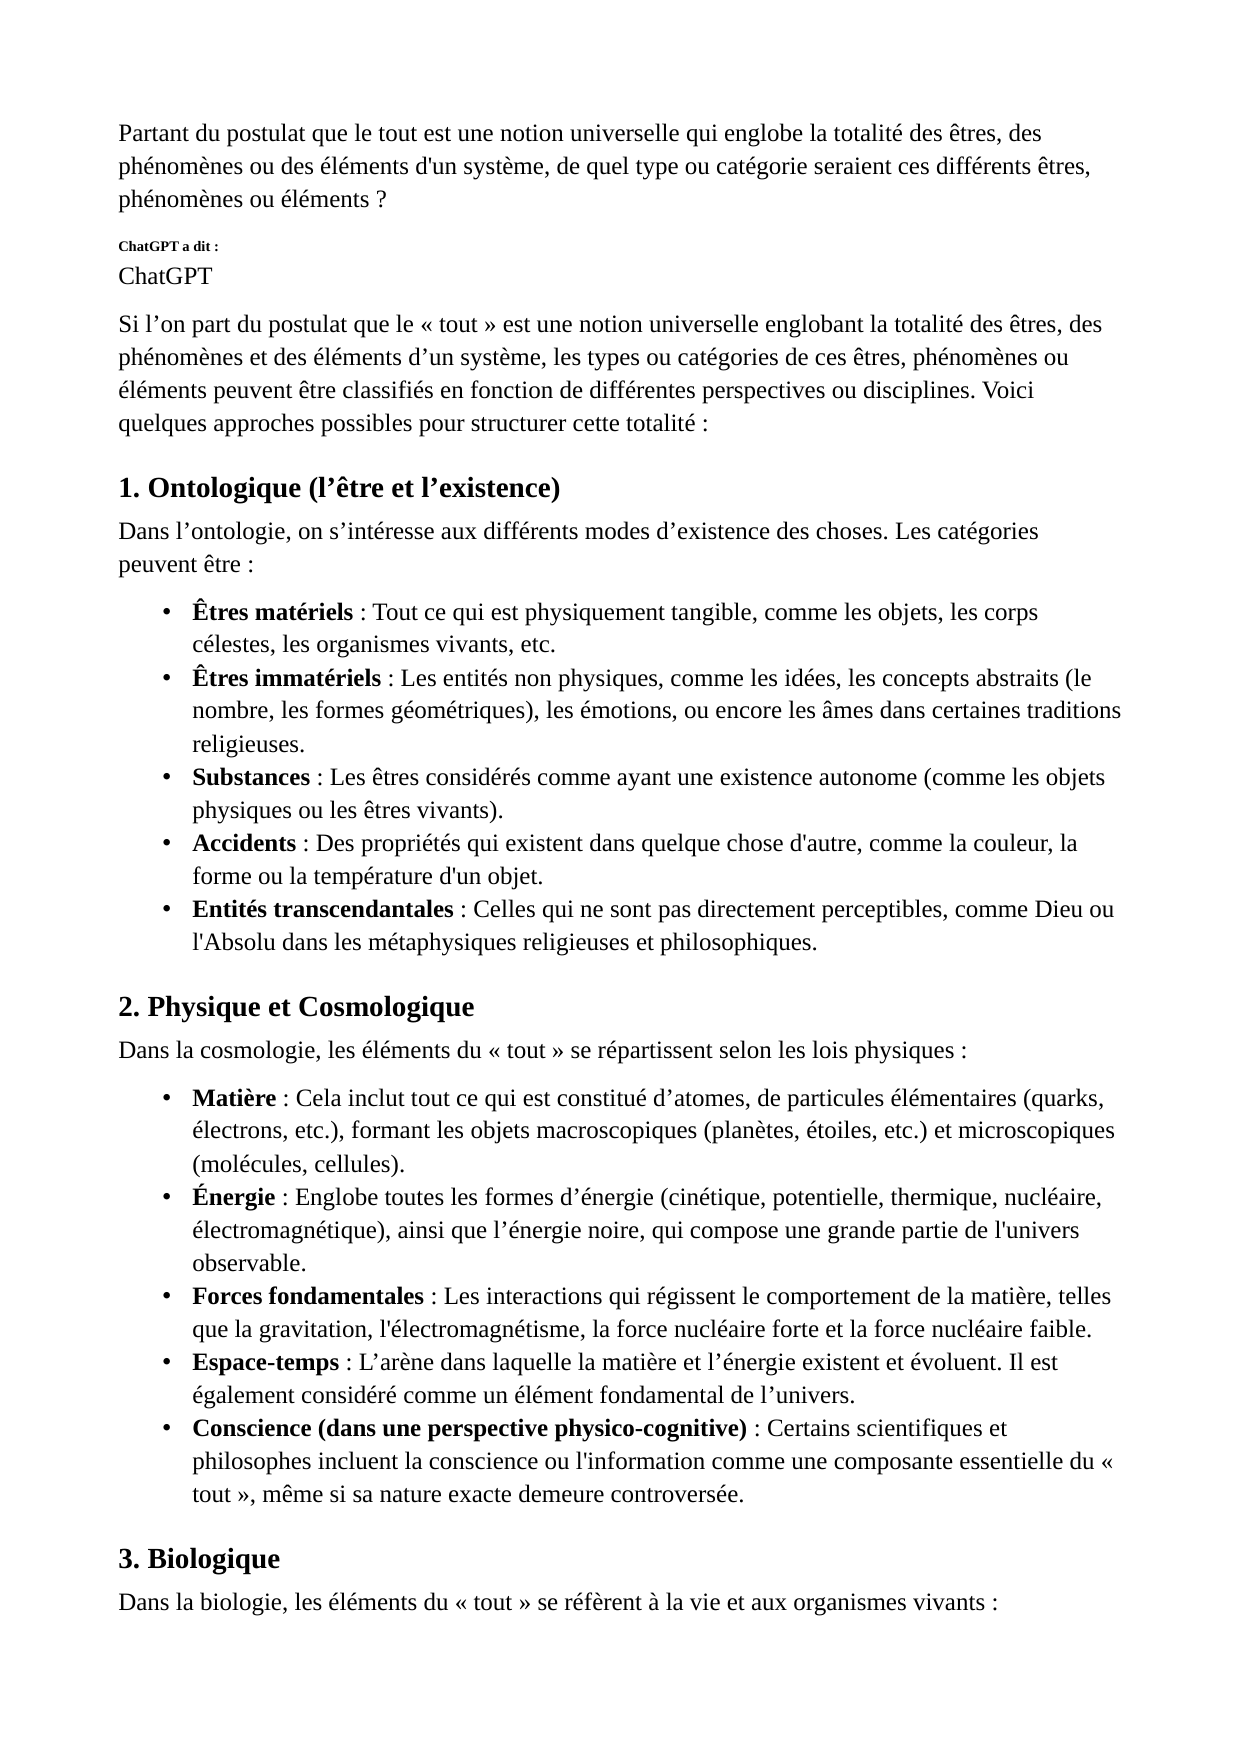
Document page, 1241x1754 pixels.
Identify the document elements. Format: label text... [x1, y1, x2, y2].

subtitle 1. Ontologique (l’être et l’existence) [118, 470, 1122, 503]
list Matière : Cela inclut tout ce qui est constitué d’atomes, de particules élémentaires (quarks, électrons, etc.), formant les objets macroscopiques (planètes, étoiles, etc.) et microscopiques (molécules, cellules). [162, 1083, 1122, 1177]
list Accidents : Des propriétés qui existent dans quelque chose d'autre, comme la couleur, la forme ou la température d'un objet. [162, 828, 1122, 889]
text Si l’on part du postulat que le « tout » est une notion universelle englobant la totalité des êtres, des phénomènes et des éléments d’un système, les types ou catégories de ces êtres, phénomènes ou éléments peuvent être classifiés en fonction de différentes perspectives ou disciplines. Voici quelques approches possibles pour structurer cette totalité : [118, 309, 1122, 436]
list Espace-temps : L’arène dans laquelle la matière et l’énergie existent et évoluent. Il est également considéré comme un élément fondamental de l’univers. [162, 1347, 1122, 1408]
list Conscience (dans une perspective physico-cognitive) : Certains scientifiques et philosophes incluent la conscience ou l'information comme une composante essentielle du « tout », même si sa nature exacte demeure controversée. [162, 1413, 1122, 1508]
list Forces fondamentales : Les interactions qui régissent le comportement de la matière, telles que la gravitation, l'électromagnétisme, la force nucléaire forte et la force nucléaire faible. [162, 1281, 1122, 1342]
text Dans la biologie, les éléments du « tout » se réfèrent à la vie et aux organismes vivants : [118, 1587, 1122, 1616]
list Entités transcendantales : Celles qui ne sont pas directement perceptibles, comme Dieu ou l'Absolu dans les métaphysiques religieuses et philosophiques. [162, 894, 1122, 956]
text Partant du postulat que le tout est une notion universelle qui englobe la totalité des êtres, des phénomènes ou des éléments d'un système, de quel type ou catégorie seraient ces différents êtres, phénomènes ou éléments ? [118, 118, 1122, 213]
subtitle ChatGPT a dit : [118, 238, 1122, 255]
list Êtres matériels : Tout ce qui est physiquement tangible, comme les objets, les corps célestes, les organismes vivants, etc. [162, 597, 1122, 658]
text ChatGPT [118, 261, 1122, 290]
text Dans la cosmologie, les éléments du « tout » se répartissent selon les lois physiques : [118, 1035, 1122, 1064]
text Dans l’ontologie, on s’intéresse aux différents modes d’existence des choses. Les catégories peuvent être : [118, 516, 1122, 578]
subtitle 3. Biologique [118, 1541, 1122, 1574]
subtitle 2. Physique et Cosmologique [118, 989, 1122, 1022]
list Êtres immatériels : Les entités non physiques, comme les idées, les concepts abstraits (le nombre, les formes géométriques), les émotions, ou encore les âmes dans certaines traditions religieuses. [162, 663, 1122, 757]
list Substances : Les êtres considérés comme ayant une existence autonome (comme les objets physiques ou les êtres vivants). [162, 762, 1122, 823]
list Énergie : Englobe toutes les formes d’énergie (cinétique, potentielle, thermique, nucléaire, électromagnétique), ainsi que l’énergie noire, qui compose une grande partie de l'univers observable. [162, 1182, 1122, 1276]
